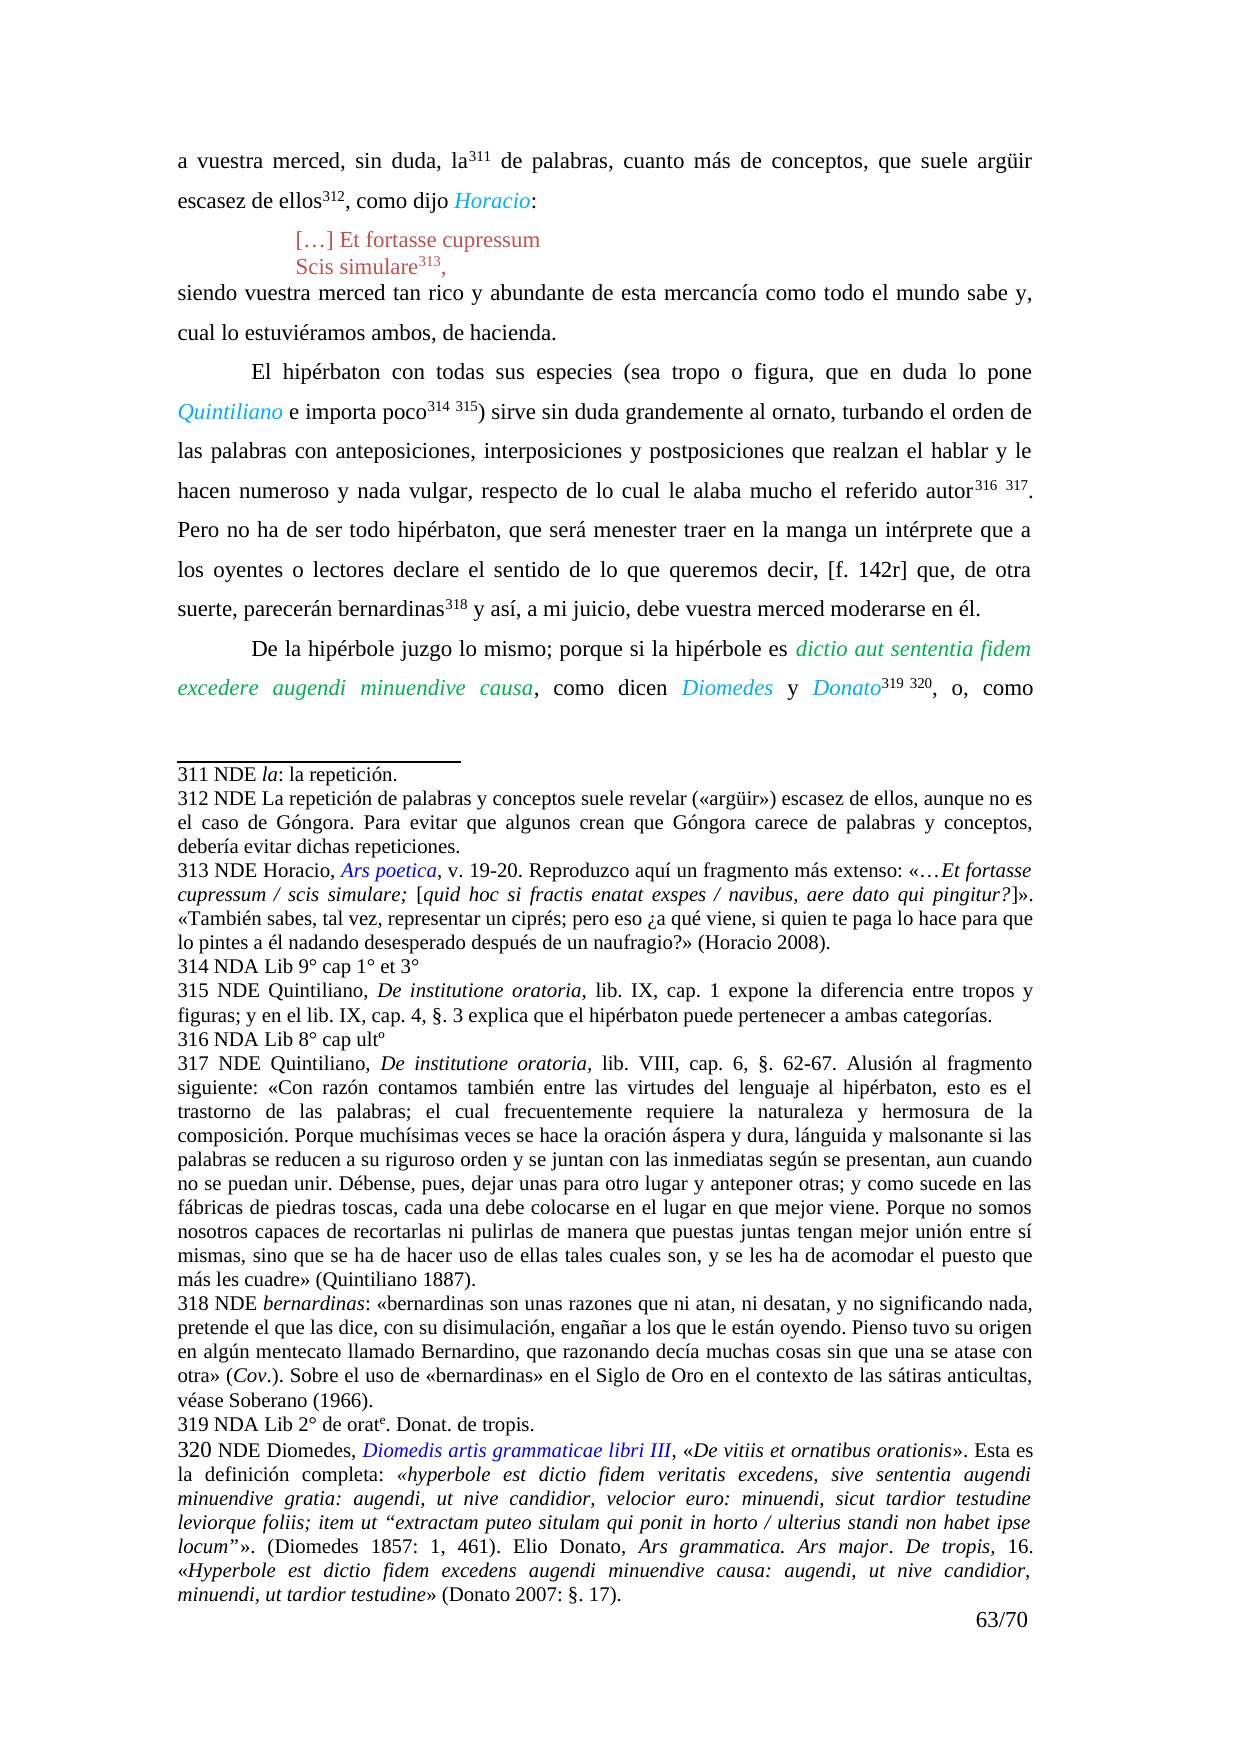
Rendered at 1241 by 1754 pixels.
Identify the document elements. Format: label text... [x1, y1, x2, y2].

text En la primera hace vuestra merced navíos y en ésta barcos de haya muchas veces, demás de que, como advertí en el Polifemo, no la usa la navegación, si no es en remos; y, para certificarme más, busqué con Francisco de Gálvez lo que dicen de ese árbol Teofrasto, De plantis, Plinio y otros; y, ni en ellos, ni en poetas algunos hallamos que la aplicasen a la navegación. Aquí dice vuestra merced bisagra de una y otra playa; allá bisagra de un océano y otro; leños tantas veces por navíos; cuernos de esto y de lo otro. Si [f. 141v] reprehende César Escalígero en los Endecasílabos del Bembo la repetición de elegancias, facetias, lepores, y en los Epitafios charites, veneres, cupidines, lirios, y en los Túmulos de Pontano la de rosas, violas, lilios, jacintos, primavera, coronas, Marte, Palas, Venus, charites, laurel, mirto, ungüento, lágrimas, mirra, musas, Clío, Aganipe y otros; si en Tibulo la de casas, fuegos, campos, bosques, husillos, espigas, sacrificios, no le perdonará a vuestra merced, sin duda, la de palabras, cuanto más de conceptos, que suele argüir escasez de ellos, como dijo Horacio: [177, 148, 1034, 213]
text NDE Diomedes, Diomedis artis grammaticae libri III, «De vitiis et ornatibus orationis». Esta es la definición completa: «hyperbole est dictio fidem veritatis excedens, sive sententia augendi minuendive gratia: augendi, ut nive candidior, velocior euro: minuendi, sicut tardior testudine leviorque foliis; item ut “extractam puteo situlam qui ponit in horto / ulterius standi non habet ipse locumˮ». (Diomedes 1857: 1, 461). Elio Donato, Ars grammatica. Ars major. De tropis, 16. «Hyperbole est dictio fidem excedens augendi minuendive causa: augendi, ut nive candidior, minuendi, ut tardior testudine» (Donato 2007: §. 17). [177, 1436, 1034, 1606]
text NDE Quintiliano, De institutione oratoria, lib. IX, cap. 1 expone la diferencia entre tropos y figuras; y en el lib. IX, cap. 4, §. 3 explica que el hipérbaton puede pertenecer a ambas categorías. [177, 978, 1034, 1027]
text siendo vuestra merced tan rico y abundante de esta mercancía como todo el mundo sabe y, cual lo estuviéramos ambos, de hacienda. [177, 279, 1034, 345]
text El hipérbaton con todas sus especies (sea tropo o figura, que en duda lo pone Quintiliano e importa poco ) sirve sin duda grandemente al ornato, turbando el orden de las palabras con anteposiciones, interposiciones y postposiciones que realzan el hablar y le hacen numeroso y nada vulgar, respecto de lo cual le alaba mucho el referido autor . Pero no ha de ser todo hipérbaton, que será menester traer en la manga un intérprete que a los oyentes o lectores declare el sentido de lo que queremos decir, [f. 142r] que, de otra suerte, parecerán bernardinas y así, a mi juicio, debe vuestra merced moderarse en él. [177, 358, 1034, 621]
text NDA Lib 8° cap ultº [177, 1027, 1034, 1051]
text NDA Lib 2° de orate. Donat. de tropis. [177, 1412, 1034, 1436]
text Scis simulare, [295, 253, 1034, 279]
text NDE bernardinas: «bernardinas son unas razones que ni atan, ni desatan, y no significando nada, pretende el que las dice, con su disimulación, engañar a los que le están oyendo. Pienso tuvo su origen en algún mentecato llamado Bernardino, que razonando decía muchas cosas sin que una se atase con otra» (Cov.). Sobre el uso de «bernardinas» en el Siglo de Oro en el contexto de las sátiras anticultas, véase Soberano (1966). [177, 1291, 1034, 1412]
text NDA Lib 9° cap 1° et 3° [177, 954, 1034, 978]
text NDE la: la repetición. [177, 762, 1034, 786]
text NDE Horacio, Ars poetica, v. 19-20. Reproduzco aquí un fragmento más extenso: «…Et fortasse cupressum / scis simulare; [quid hoc si fractis enatat exspes / navibus, aere dato qui pingitur?]». «También sabes, tal vez, representar un ciprés; pero eso ¿a qué viene, si quien te paga lo hace para que lo pintes a él nadando desesperado después de un naufragio?» (Horacio 2008). [177, 858, 1034, 954]
text NDE Quintiliano, De institutione oratoria, lib. VIII, cap. 6, §. 62-67. Alusión al fragmento siguiente: «Con razón contamos también entre las virtudes del lenguaje al hipérbaton, esto es el trastorno de las palabras; el cual frecuentemente requiere la naturaleza y hermosura de la composición. Porque muchísimas veces se hace la oración áspera y dura, lánguida y malsonante si las palabras se reducen a su riguroso orden y se juntan con las inmediatas según se presentan, aun cuando no se puedan unir. Débense, pues, dejar unas para otro lugar y anteponer otras; y como sucede en las fábricas de piedras toscas, cada una debe colocarse en el lugar en que mejor viene. Porque no somos nosotros capaces de recortarlas ni pulirlas de manera que puestas juntas tengan mejor unión entre sí mismas, sino que se ha de hacer uso de ellas tales cuales son, y se les ha de acomodar el puesto que más les cuadre» (Quintiliano 1887). [177, 1051, 1034, 1291]
text […] Et fortasse cupressum [295, 227, 1034, 253]
text NDE La repetición de palabras y conceptos suele revelar («argüir») escasez de ellos, aunque no es el caso de Góngora. Para evitar que algunos crean que Góngora carece de palabras y conceptos, debería evitar dichas repeticiones. [177, 786, 1034, 858]
text De la hipérbole juzgo lo mismo; porque si la hipérbole es dictio aut sententia fidem excedere augendi minuendive causa, como dicen Diomedes y Donato , o, como Quintiliano, ementiens superjectio , cierto es que se ha de usar raras veces y cum modis et formis, si queremos que no pierda lo verosímil el poema, y se quede a buenas noches. Aconséjalo así el mismo Quintiliano: Sed hujus quoque rei servetur mensura quaedam. Quamvis enim est ommis hyperbole ultra fidem, non tamen esse debet ultra modum: nec alia via magis in cacozeliam itur. Piget referre plurima hinc orta vitia, cum praesertim minime sint ignota et obscura . La cacocelia ya sabe vuestra merced que es vicio por afectación de ornato demasiado. ¿Todo ha de ser sumo, ir por esos cielos o por los abismos? [177, 634, 1034, 700]
